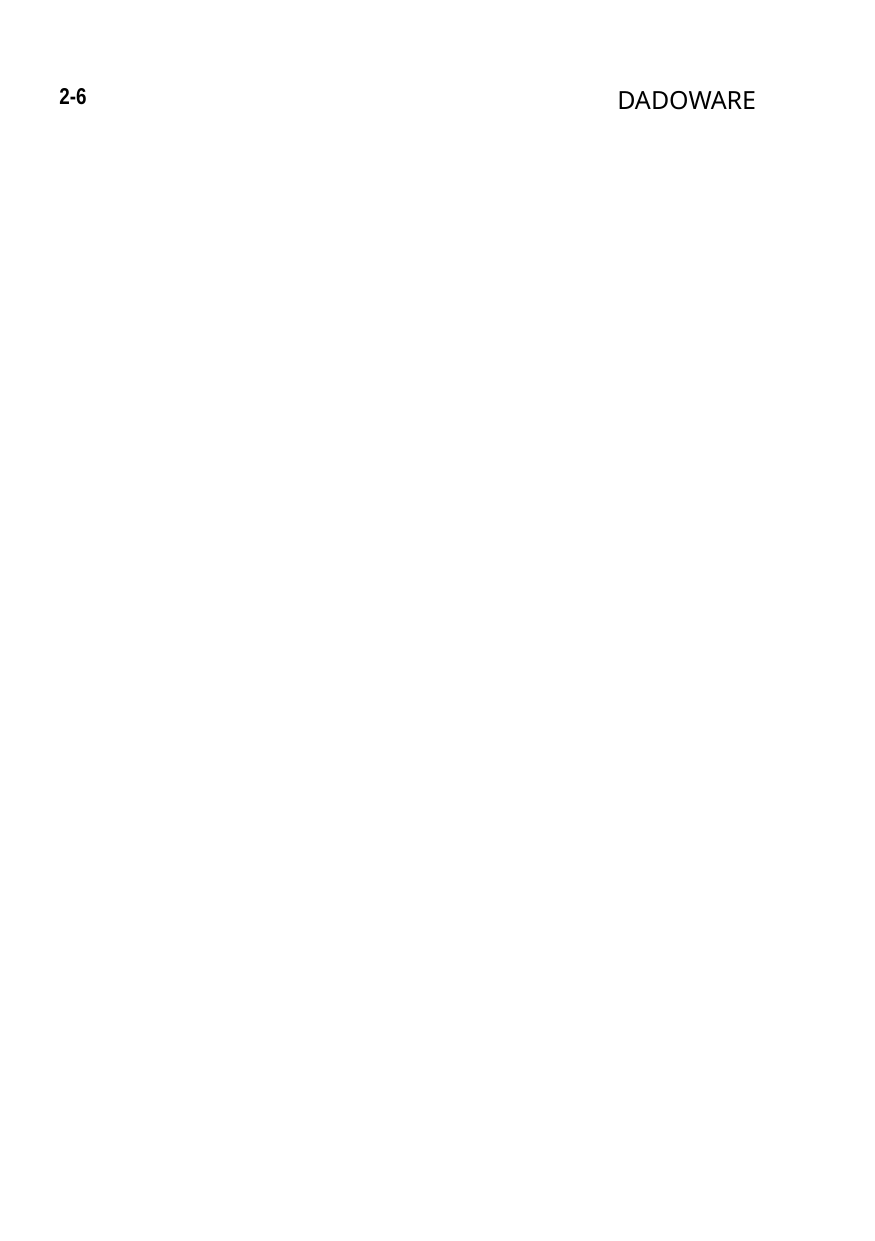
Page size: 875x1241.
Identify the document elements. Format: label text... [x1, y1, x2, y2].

text 2-6 [59, 83, 177, 109]
